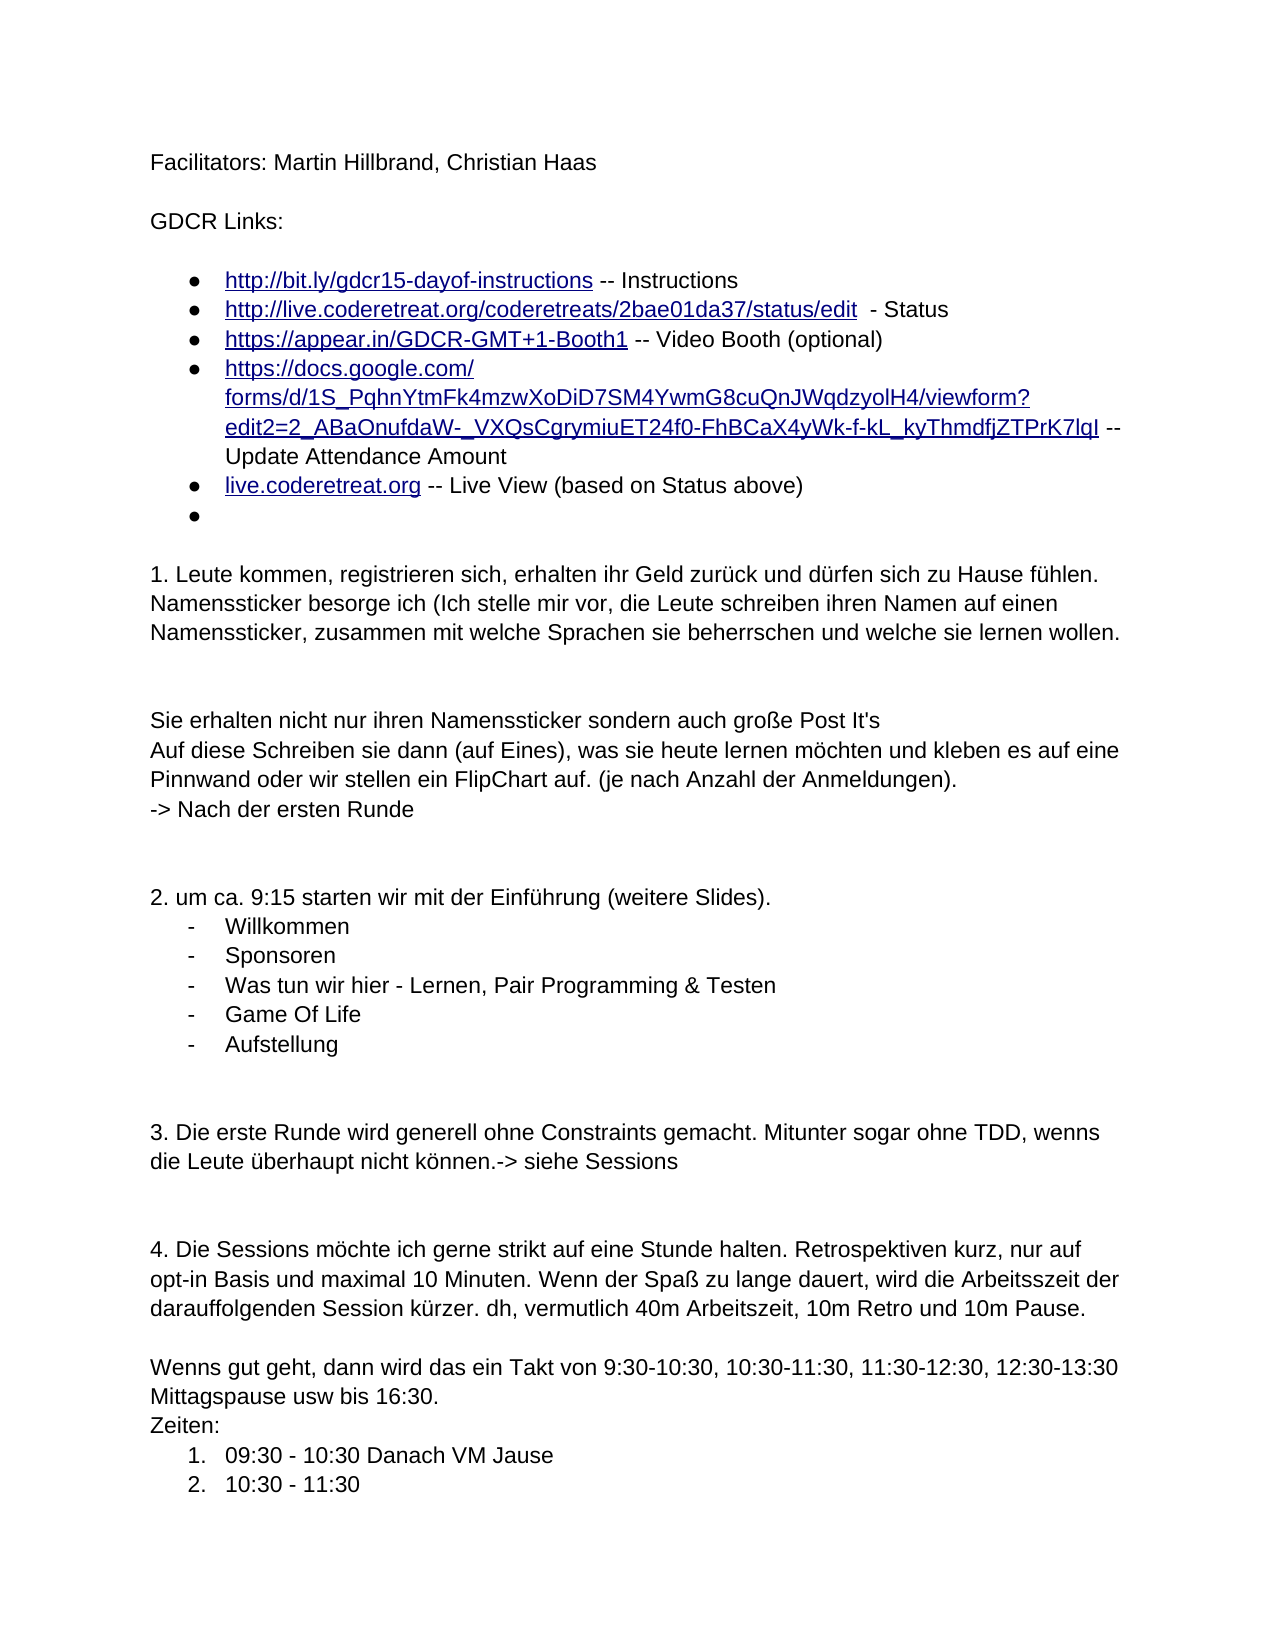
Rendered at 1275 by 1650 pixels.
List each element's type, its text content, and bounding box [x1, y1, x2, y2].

list https://appear.in/GDCR-GMT+1-Booth1 -- Video Booth (optional) [187, 326, 1125, 352]
text -> Nach der ersten Runde [150, 796, 1125, 822]
list http://bit.ly/gdcr15-dayof-instructions -- Instructions [187, 267, 1125, 293]
list Willkommen [187, 914, 1125, 939]
list Game Of Life [187, 1002, 1125, 1027]
list Aufstellung [187, 1031, 1125, 1057]
list 10:30 - 11:30 [187, 1472, 1125, 1497]
text 3. Die erste Runde wird generell ohne Constraints gemacht. Mitunter sogar ohne TDD, wenns die Leute überhaupt nicht können.-> siehe Sessions [150, 1119, 1125, 1174]
text 4. Die Sessions möchte ich gerne strikt auf eine Stunde halten. Retrospektiven kurz, nur auf opt-in Basis und maximal 10 Minuten. Wenn der Spaß zu lange dauert, wird die Arbeitsszeit der darauffolgenden Session kürzer. dh, vermutlich 40m Arbeitszeit, 10m Retro und 10m Pause. [150, 1237, 1125, 1321]
text Facilitators: Martin Hillbrand, Christian Haas [150, 150, 1125, 176]
text Zeiten: [150, 1413, 1125, 1439]
list live.coderetreat.org -- Live View (based on Status above) [187, 473, 1125, 499]
text Auf diese Schreiben sie dann (auf Eines), was sie heute lernen möchten und kleben es auf eine Pinnwand oder wir stellen ein FlipChart auf. (je nach Anzahl der Anmeldungen). [150, 737, 1125, 792]
text Namenssticker besorge ich (Ich stelle mir vor, die Leute schreiben ihren Namen auf einen Namenssticker, zusammen mit welche Sprachen sie beherrschen und welche sie lernen wollen. [150, 591, 1125, 646]
text 1. Leute kommen, registrieren sich, erhalten ihr Geld zurück und dürfen sich zu Hause fühlen. [150, 561, 1125, 587]
list Was tun wir hier - Lernen, Pair Programming & Testen [187, 972, 1125, 998]
text Wenns gut geht, dann wird das ein Takt von 9:30-10:30, 10:30-11:30, 11:30-12:30, 12:30-13:30 Mittagspause usw bis 16:30. [150, 1354, 1125, 1409]
list https://docs.google.com/forms/d/1S_PqhnYtmFk4mzwXoDiD7SM4YwmG8cuQnJWqdzyolH4/viewform?edit2=2_ABaOnufdaW-_VXQsCgrymiuET24f0-FhBCaX4yWk-f-kL_kyThmdfjZTPrK7lqI -- Update Attendance Amount [187, 356, 1125, 469]
list Sponsoren [187, 943, 1125, 969]
list 09:30 - 10:30 Danach VM Jause [187, 1442, 1125, 1468]
list http://live.coderetreat.org/coderetreats/2bae01da37/status/edit - Status [187, 297, 1125, 322]
text GDCR Links: [150, 209, 1125, 234]
text 2. um ca. 9:15 starten wir mit der Einführung (weitere Slides). [150, 884, 1125, 910]
text Sie erhalten nicht nur ihren Namenssticker sondern auch große Post It's [150, 708, 1125, 734]
